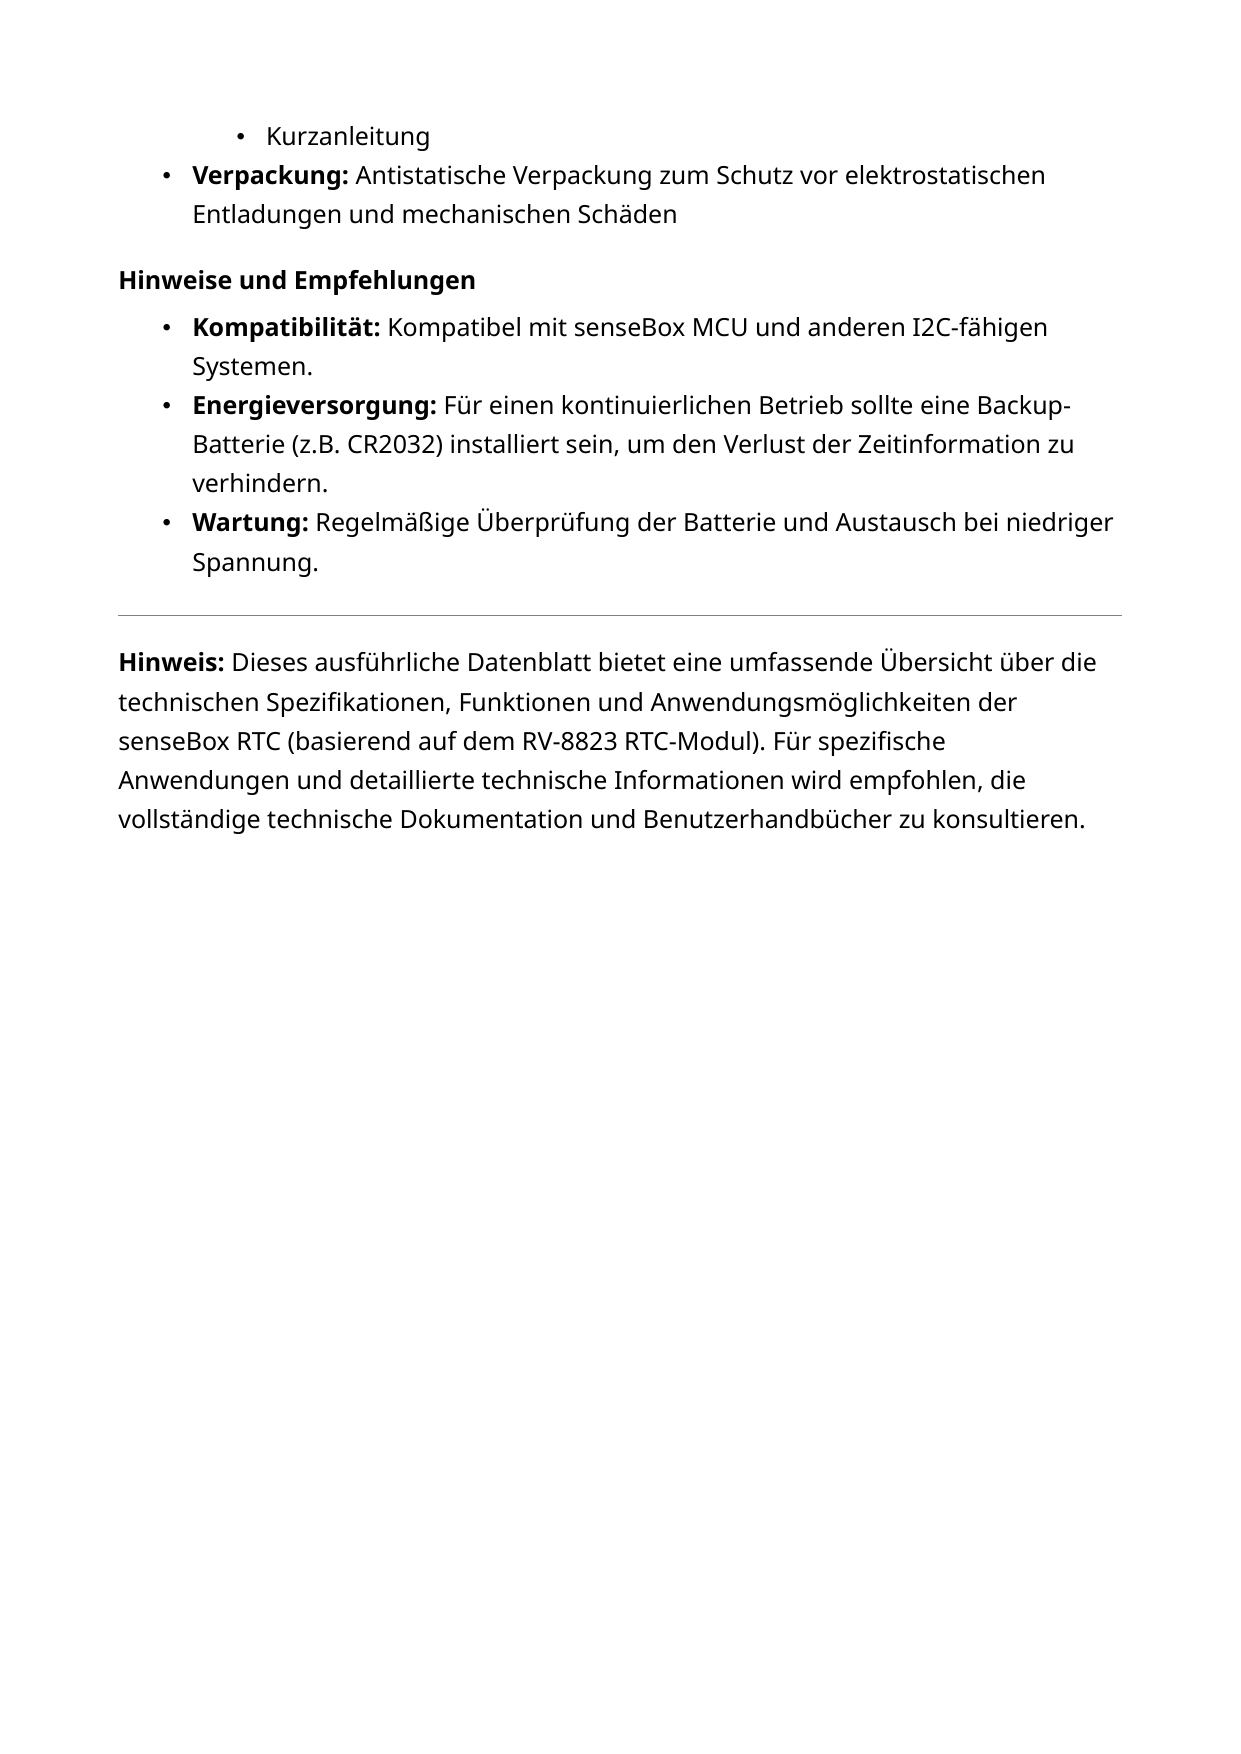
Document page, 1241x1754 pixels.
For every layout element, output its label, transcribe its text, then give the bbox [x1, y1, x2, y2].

list Kompatibilität: Kompatibel mit senseBox MCU und anderen I2C-fähigen Systemen. [162, 309, 1122, 382]
list Kurzanleitung [236, 118, 1122, 152]
text Hinweis: Dieses ausführliche Datenblatt bietet eine umfassende Übersicht über die technischen Spezifikationen, Funktionen und Anwendungsmöglichkeiten der senseBox RTC (basierend auf dem RV-8823 RTC-Modul). Für spezifische Anwendungen und detaillierte technische Informationen wird empfohlen, die vollständige technische Dokumentation und Benutzerhandbücher zu konsultieren. [118, 645, 1122, 836]
list Verpackung: Antistatische Verpackung zum Schutz vor elektrostatischen Entladungen und mechanischen Schäden [162, 157, 1122, 231]
list Wartung: Regelmäßige Überprüfung der Batterie und Austausch bei niedriger Spannung. [162, 505, 1122, 578]
subtitle Hinweise und Empfehlungen [118, 263, 1122, 297]
list Energieversorgung: Für einen kontinuierlichen Betrieb sollte eine Backup-Batterie (z.B. CR2032) installiert sein, um den Verlust der Zeitinformation zu verhindern. [162, 388, 1122, 500]
